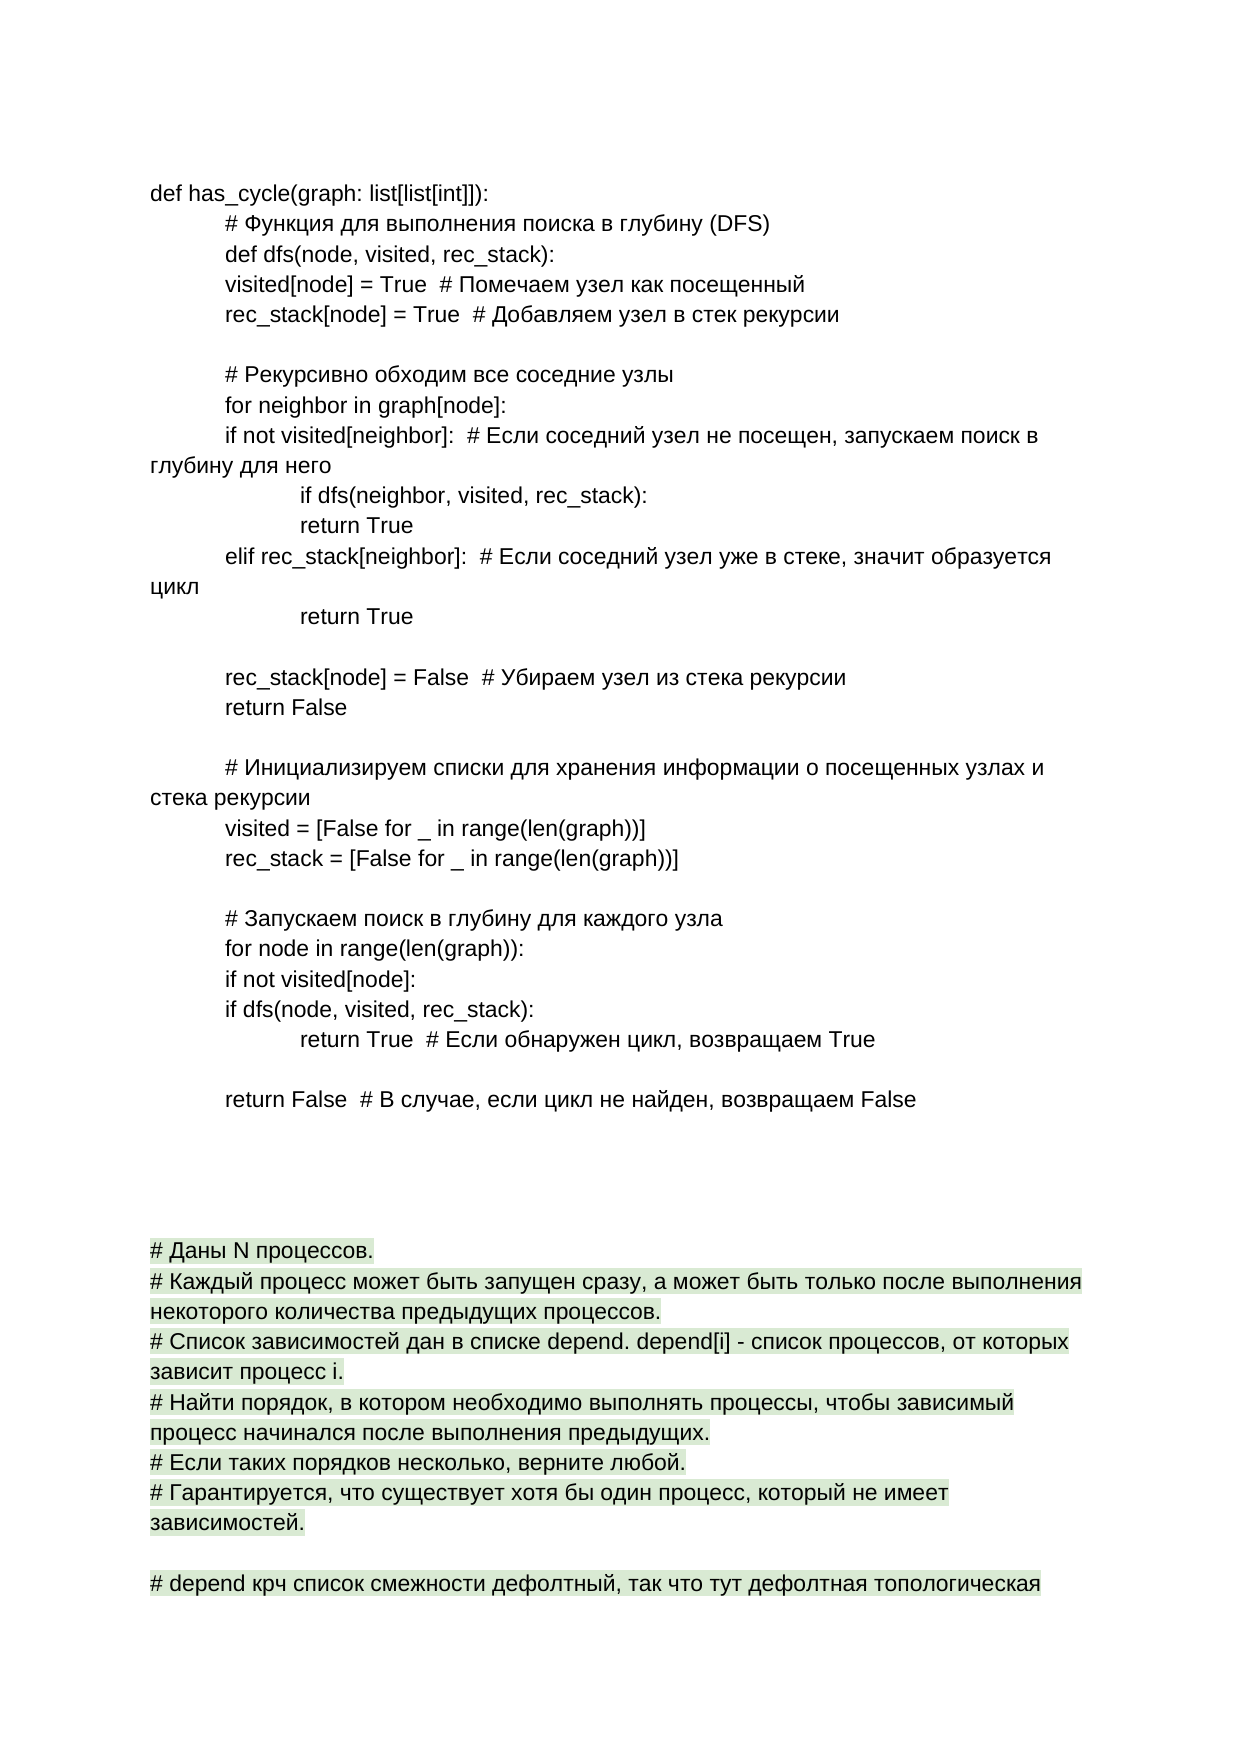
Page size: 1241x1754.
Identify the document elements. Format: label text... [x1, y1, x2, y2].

text visited = [False for _ in range(len(graph))] [150, 814, 1090, 841]
text # Найти порядок, в котором необходимо выполнять процессы, чтобы зависимый процесс начинался после выполнения предыдущих. [150, 1388, 1090, 1445]
text # depend крч список смежности дефолтный, так что тут дефолтная топологическая [150, 1570, 1090, 1596]
text rec_stack = [False for _ in range(len(graph))] [150, 845, 1090, 871]
text return True # Если обнаружен цикл, возвращаем True [150, 1026, 1090, 1052]
text visited[node] = True # Помечаем узел как посещенный [150, 271, 1090, 297]
text return False [150, 694, 1090, 720]
text if not visited[neighbor]: # Если соседний узел не посещен, запускаем поиск в глубину для него [150, 422, 1090, 478]
text if dfs(node, visited, rec_stack): [150, 996, 1090, 1022]
text # Список зависимостей дан в списке depend. depend[i] - список процессов, от которых зависит процесс i. [150, 1328, 1090, 1385]
text # Даны N процессов. [150, 1237, 1090, 1264]
text if not visited[node]: [150, 966, 1090, 992]
text for neighbor in graph[node]: [150, 392, 1090, 418]
text # Инициализируем списки для хранения информации о посещенных узлах и стека рекурсии [150, 754, 1090, 811]
text # Рекурсивно обходим все соседние узлы [150, 361, 1090, 388]
text # Функция для выполнения поиска в глубину (DFS) [150, 210, 1090, 237]
text # Запускаем поиск в глубину для каждого узла [150, 905, 1090, 932]
text return True [150, 512, 1090, 539]
text rec_stack[node] = False # Убираем узел из стека рекурсии [150, 663, 1090, 690]
text def has_cycle(graph: list[list[int]]): [150, 180, 1090, 207]
text elif rec_stack[neighbor]: # Если соседний узел уже в стеке, значит образуется цикл [150, 543, 1090, 599]
text def dfs(node, visited, rec_stack): [150, 241, 1090, 267]
text # Каждый процесс может быть запущен сразу, а может быть только после выполнения некоторого количества предыдущих процессов. [150, 1268, 1090, 1324]
text if dfs(neighbor, visited, rec_stack): [150, 482, 1090, 509]
text # Если таких порядков несколько, верните любой. [150, 1449, 1090, 1475]
text return True [150, 603, 1090, 629]
text for node in range(len(graph)): [150, 935, 1090, 962]
text return False # В случае, если цикл не найден, возвращаем False [150, 1086, 1090, 1113]
text rec_stack[node] = True # Добавляем узел в стек рекурсии [150, 301, 1090, 327]
text # Гарантируется, что существует хотя бы один процесс, который не имеет зависимостей. [150, 1479, 1090, 1536]
